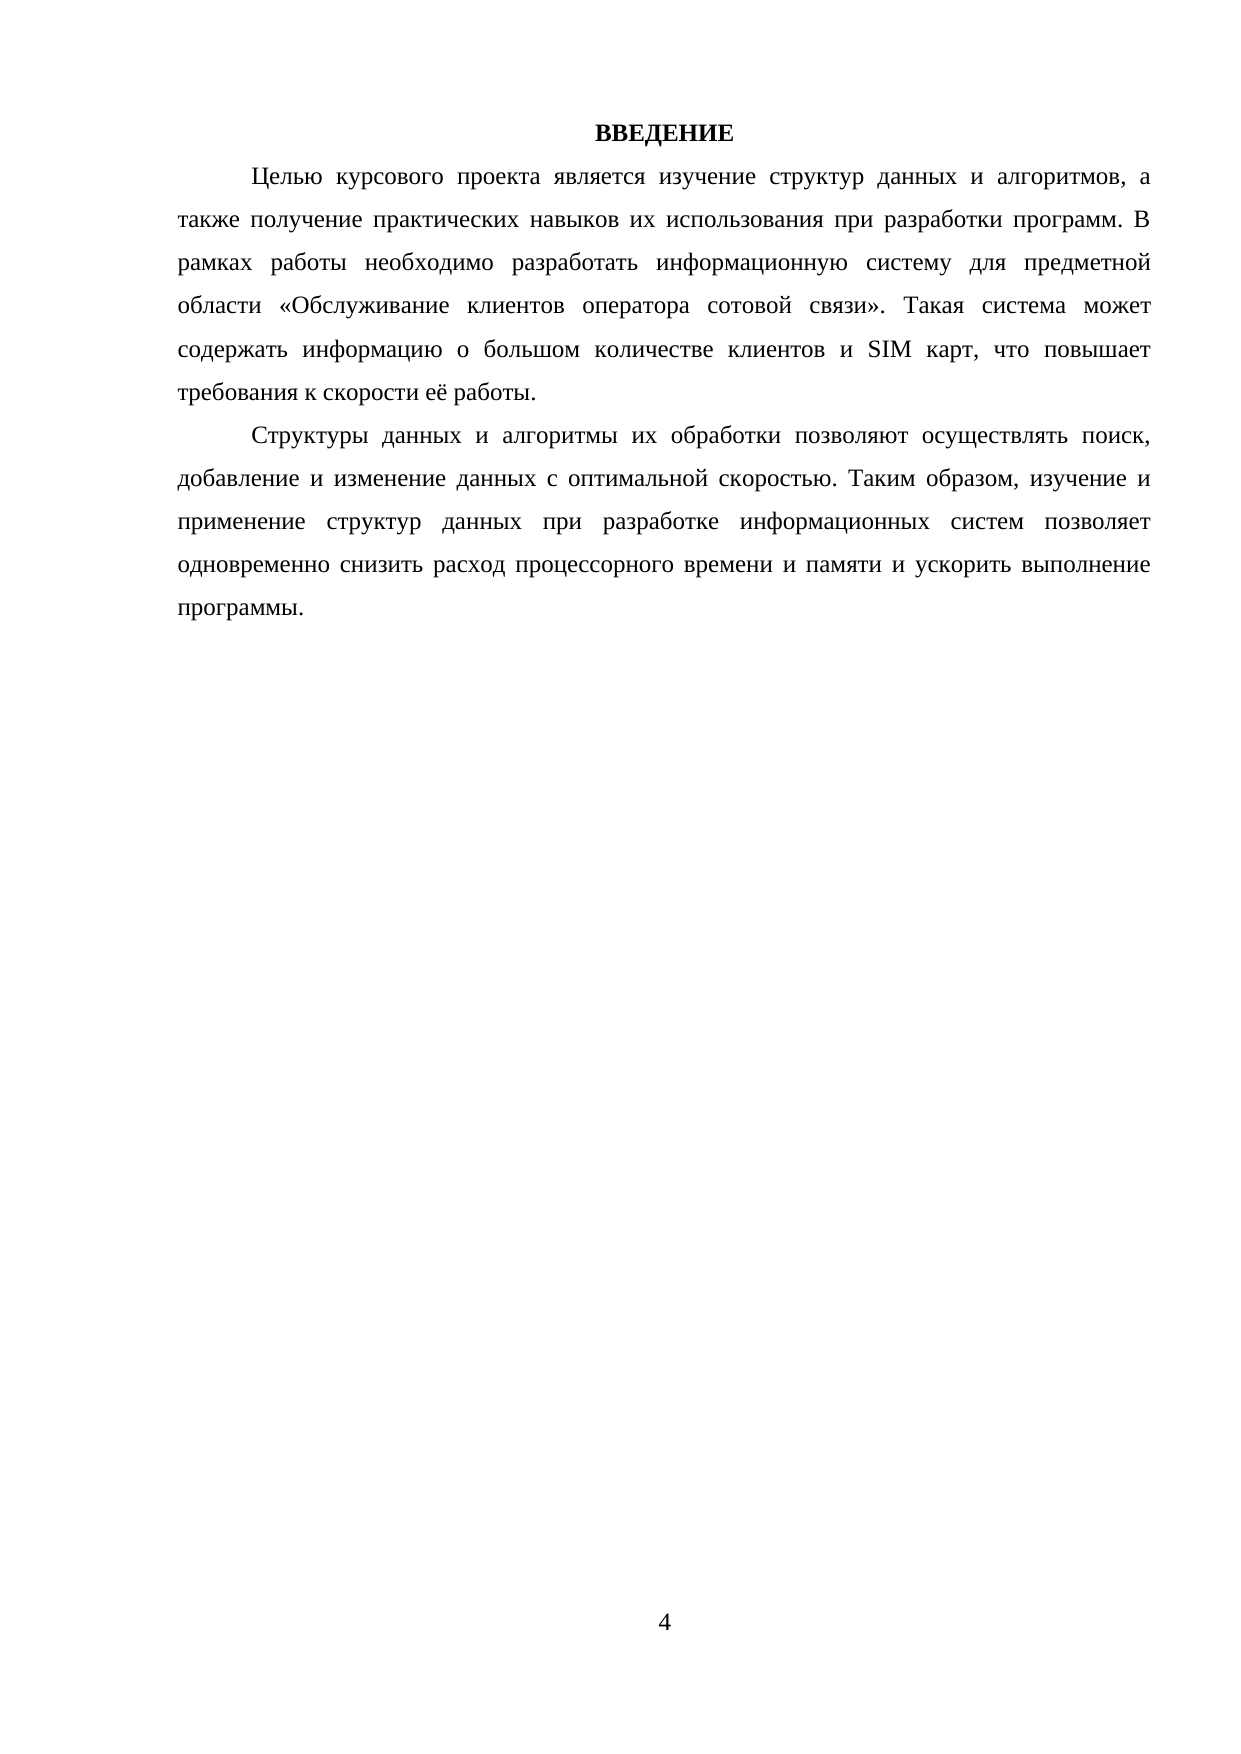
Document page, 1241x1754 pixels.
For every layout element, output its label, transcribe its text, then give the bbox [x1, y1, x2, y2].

text Структуры данных и алгоритмы их обработки позволяют осуществлять поиск, добавление и изменение данных с оптимальной скоростью. Таким образом, изучение и применение структур данных при разработке информационных систем позволяет одновременно снизить расход процессорного времени и памяти и ускорить выполнение программы. [177, 420, 1152, 621]
text ВВЕДЕНИЕ [177, 118, 1152, 147]
text Целью курсового проекта является изучение структур данных и алгоритмов, а также получение практических навыков их использования при разработки программ. В рамках работы необходимо разработать информационную систему для предметной области «Обслуживание клиентов оператора сотовой связи». Такая система может содержать информацию о большом количестве клиентов и SIM карт, что повышает требования к скорости её работы. [177, 161, 1152, 406]
